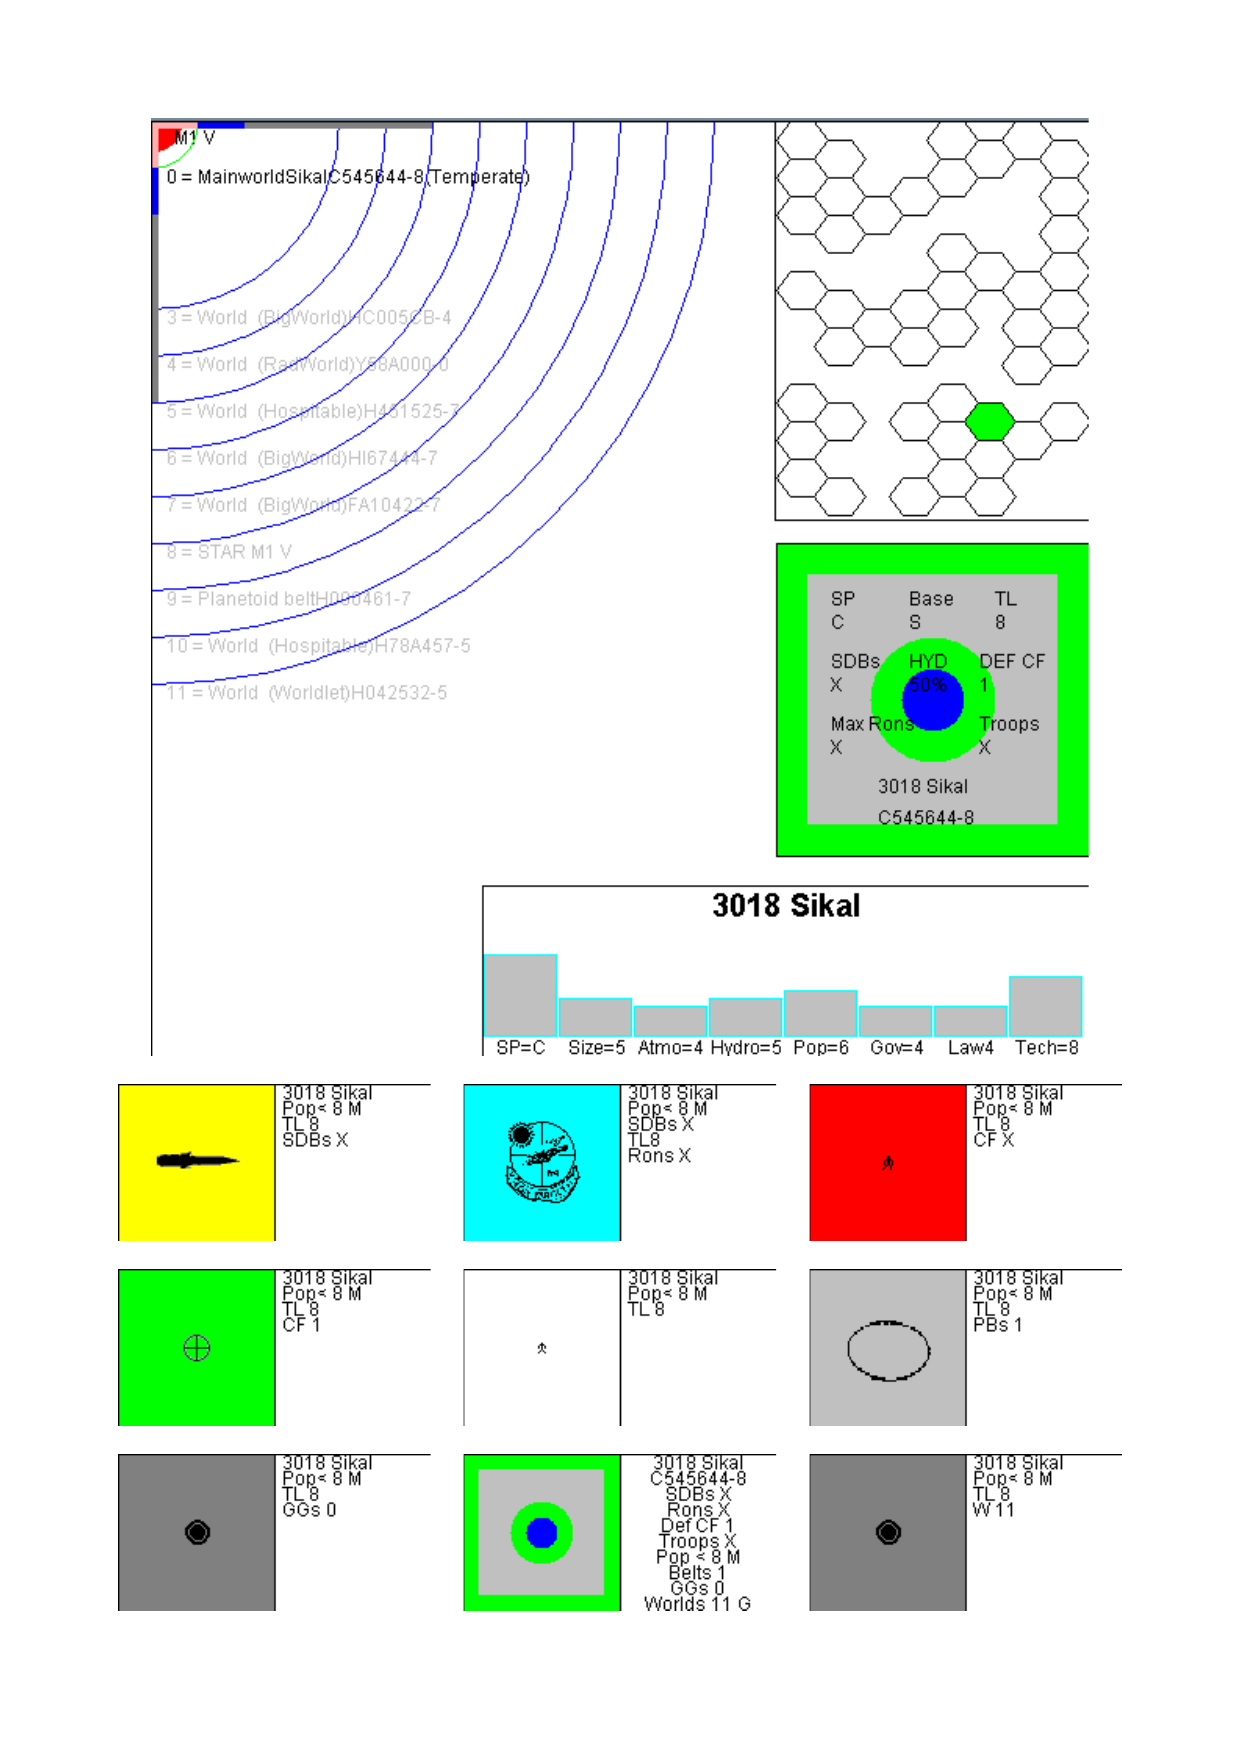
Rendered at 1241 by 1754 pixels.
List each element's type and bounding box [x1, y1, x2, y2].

picture [118, 1454, 431, 1611]
picture [809, 1454, 1122, 1611]
picture [463, 1454, 777, 1611]
picture [463, 1084, 777, 1241]
picture [809, 1084, 1122, 1241]
picture [151, 118, 1089, 1056]
picture [809, 1269, 1122, 1426]
picture [463, 1269, 777, 1426]
picture [118, 1269, 431, 1426]
picture [118, 1084, 431, 1241]
